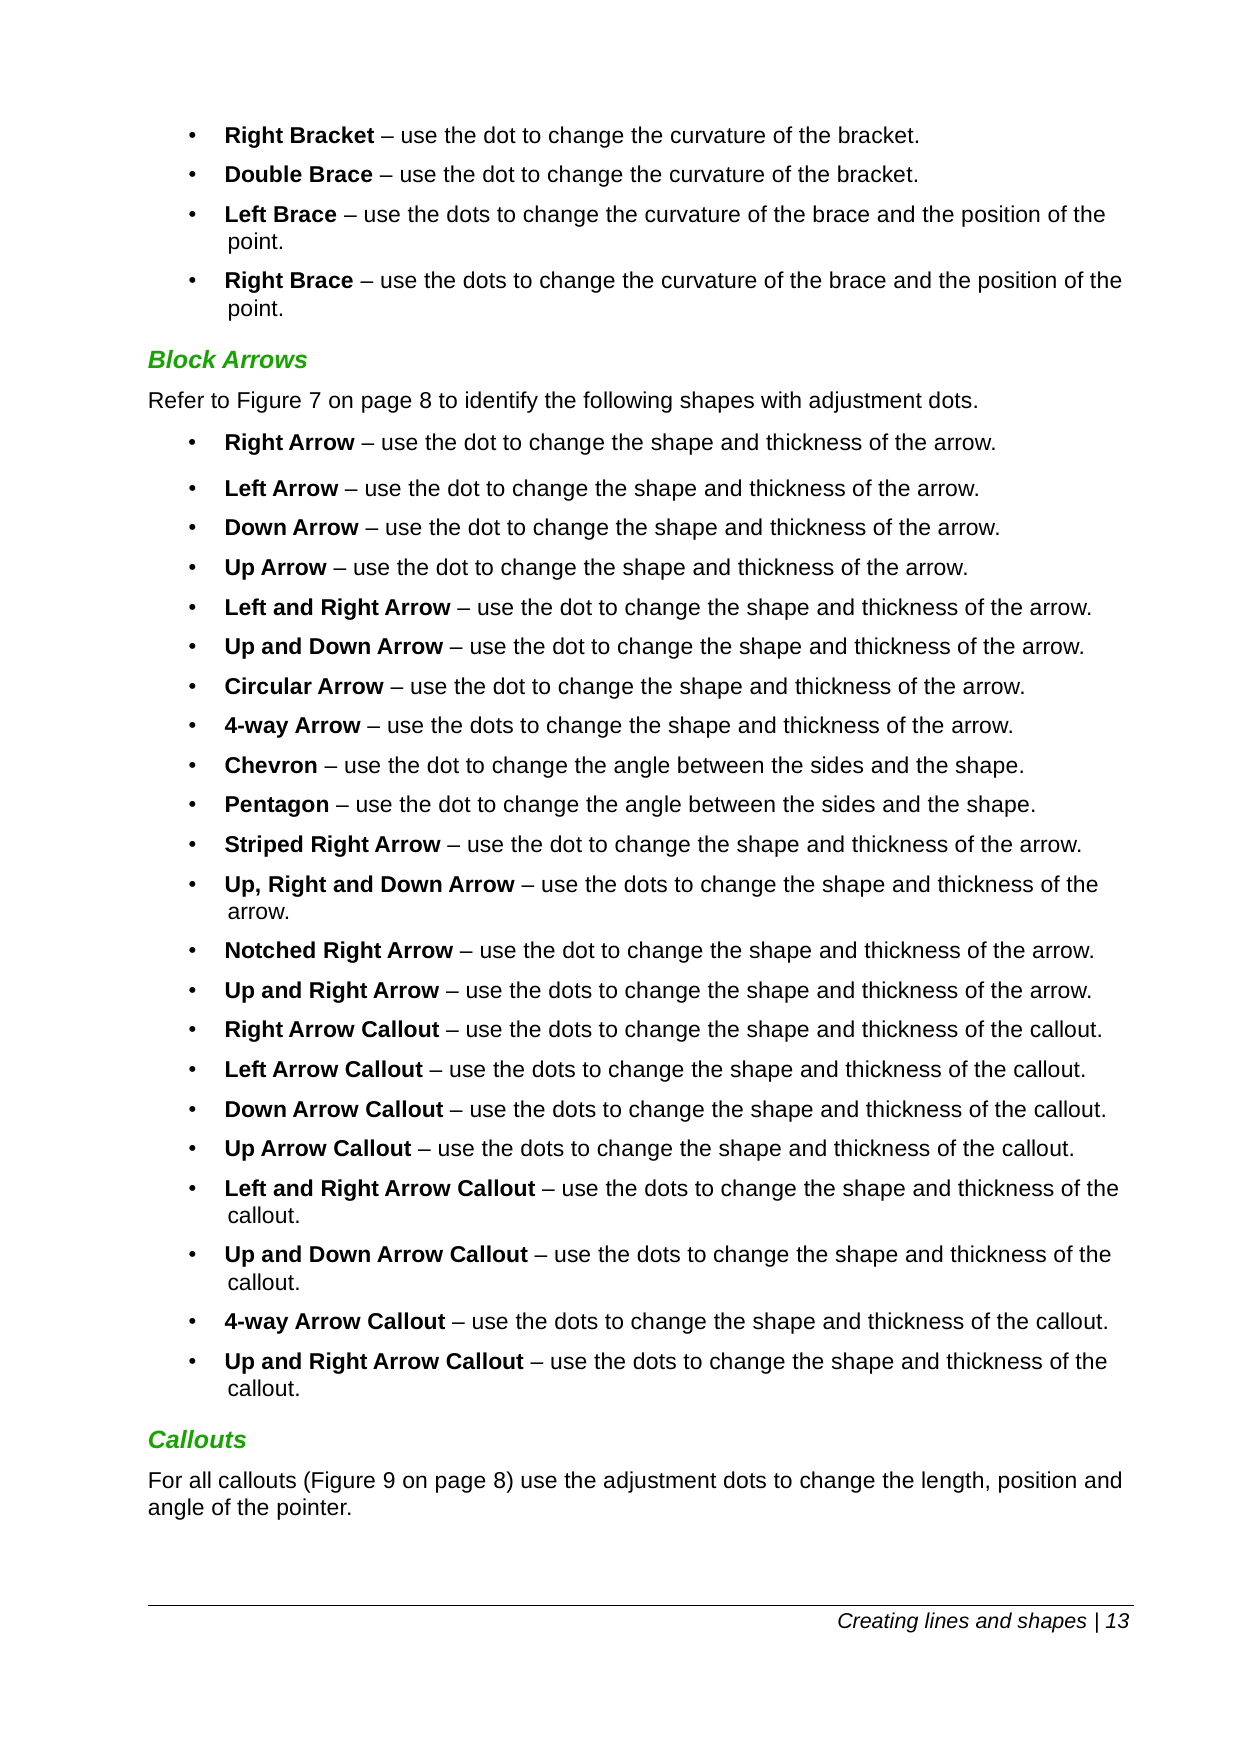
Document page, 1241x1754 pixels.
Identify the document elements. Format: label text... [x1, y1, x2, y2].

list Up and Right Arrow – use the dots to change the shape and thickness of the arrow. [185, 973, 1134, 1003]
list Right Bracket – use the dot to change the curvature of the bracket. [185, 118, 1134, 148]
list Notched Right Arrow – use the dot to change the shape and thickness of the arrow. [185, 934, 1134, 964]
list Left Arrow Callout – use the dots to change the shape and thickness of the callout. [185, 1052, 1134, 1082]
list Right Arrow Callout – use the dots to change the shape and thickness of the callout. [185, 1013, 1134, 1043]
list Striped Right Arrow – use the dot to change the shape and thickness of the arrow. [185, 827, 1134, 857]
list 4-way Arrow Callout – use the dots to change the shape and thickness of the callout. [185, 1304, 1134, 1334]
list Left Arrow – use the dot to change the shape and thickness of the arrow. [185, 471, 1134, 501]
list Down Arrow Callout – use the dots to change the shape and thickness of the callout. [185, 1092, 1134, 1122]
list Up Arrow Callout – use the dots to change the shape and thickness of the callout. [185, 1132, 1134, 1162]
text Refer to Figure 7 on page 8 to identify the following shapes with adjustment dots. [148, 386, 1134, 413]
list Down Arrow – use the dot to change the shape and thickness of the arrow. [185, 511, 1134, 541]
subtitle Block Arrows [148, 344, 1134, 374]
list Circular Arrow – use the dot to change the shape and thickness of the arrow. [185, 669, 1134, 699]
list Up and Down Arrow Callout – use the dots to change the shape and thickness of the callout. [185, 1238, 1134, 1295]
list 4-way Arrow – use the dots to change the shape and thickness of the arrow. [185, 709, 1134, 739]
list Right Arrow – use the dot to change the shape and thickness of the arrow. [185, 426, 1134, 459]
list Up and Down Arrow – use the dot to change the shape and thickness of the arrow. [185, 629, 1134, 659]
list Left and Right Arrow Callout – use the dots to change the shape and thickness of the callout. [185, 1171, 1134, 1228]
list Right Brace – use the dots to change the curvature of the brace and the position of the point. [185, 264, 1134, 324]
list Left Brace – use the dots to change the curvature of the brace and the position of the point. [185, 197, 1134, 254]
list Chevron – use the dot to change the angle between the sides and the shape. [185, 748, 1134, 778]
list Left and Right Arrow – use the dot to change the shape and thickness of the arrow. [185, 590, 1134, 620]
subtitle Callouts [148, 1425, 1134, 1454]
list Up and Right Arrow Callout – use the dots to change the shape and thickness of the callout. [185, 1344, 1134, 1404]
list Up Arrow – use the dot to change the shape and thickness of the arrow. [185, 550, 1134, 580]
list Double Brace – use the dot to change the curvature of the bracket. [185, 158, 1134, 188]
list Up, Right and Down Arrow – use the dots to change the shape and thickness of the arrow. [185, 867, 1134, 924]
text For all callouts (Figure 9 on page 8) use the adjustment dots to change the length, position and angle of the pointer. [148, 1466, 1134, 1520]
list Pentagon – use the dot to change the angle between the sides and the shape. [185, 788, 1134, 818]
